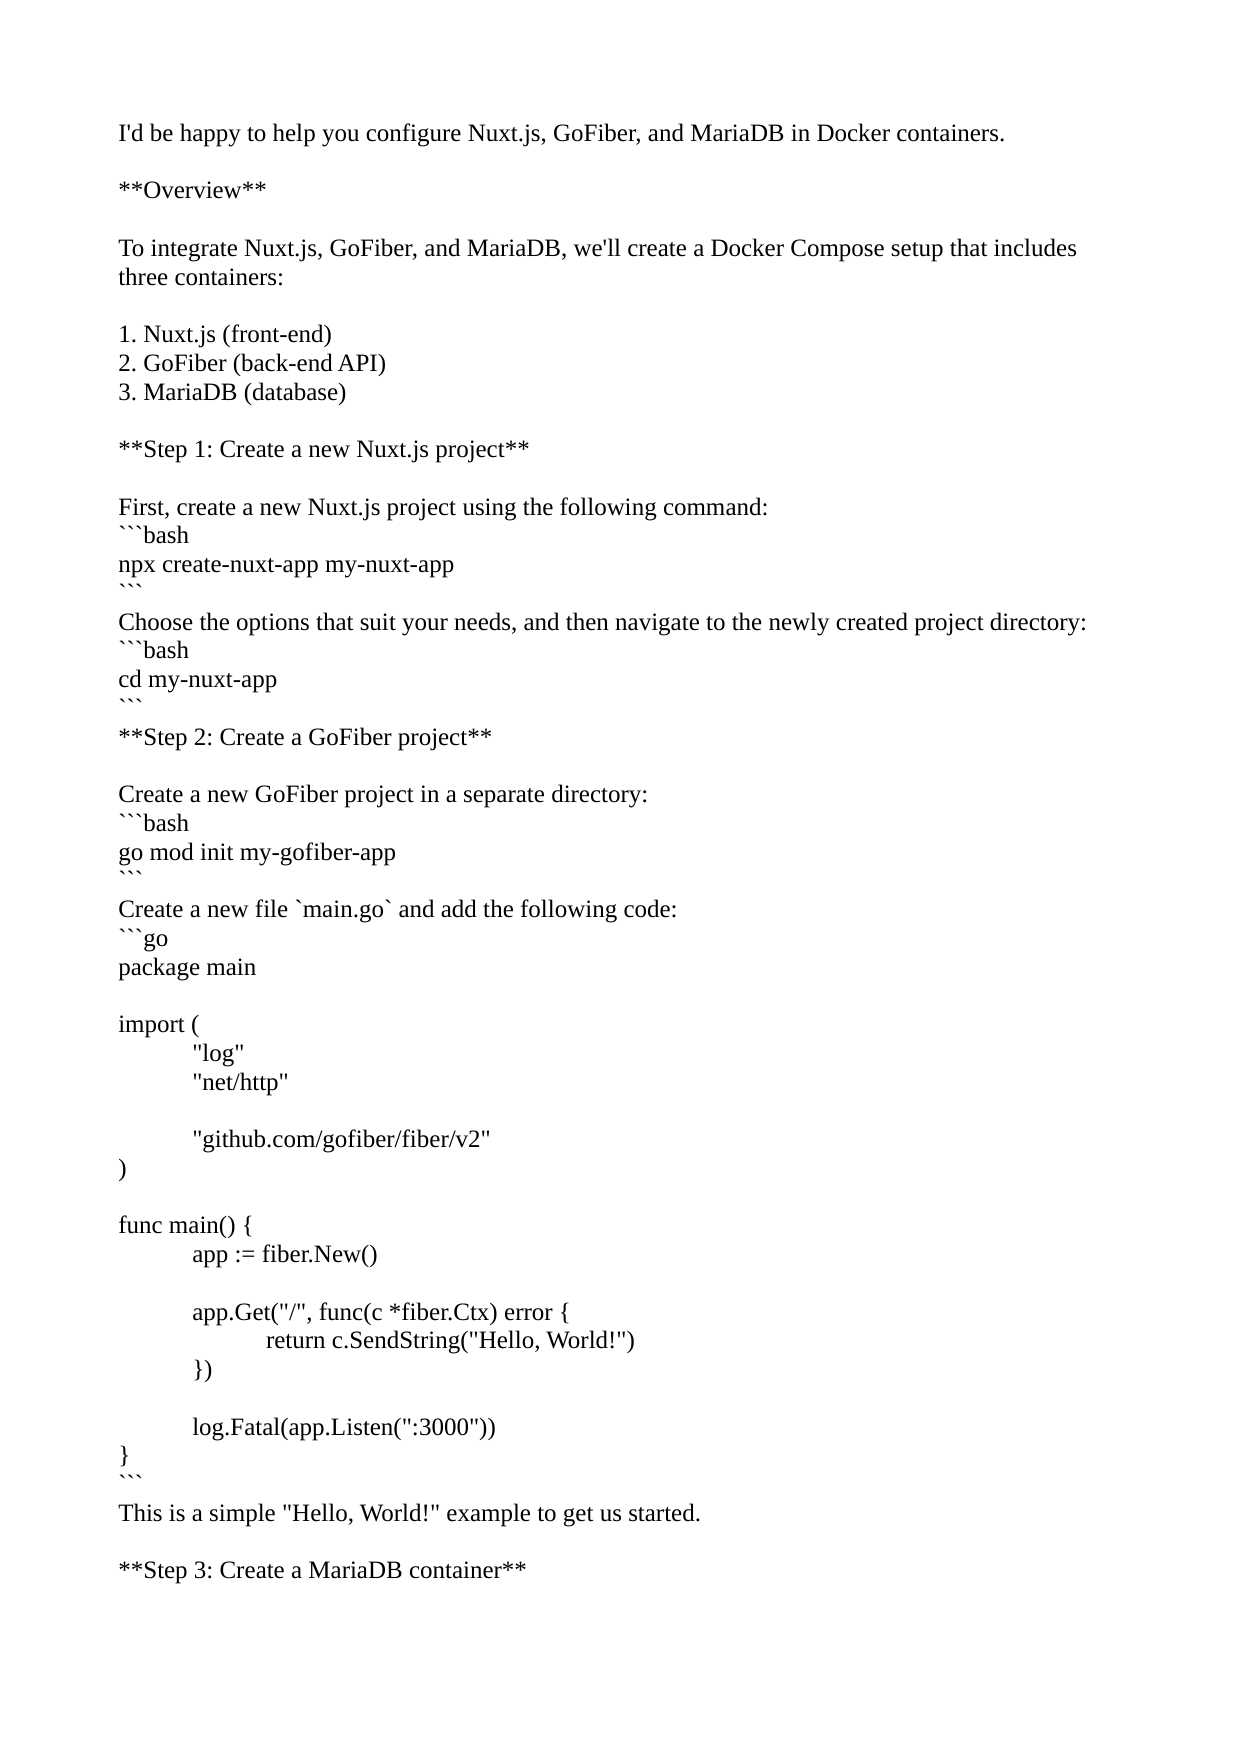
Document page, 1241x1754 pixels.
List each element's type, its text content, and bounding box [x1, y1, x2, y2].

text go mod init my-gofiber-app [118, 837, 1122, 866]
text **Step 3: Create a MariaDB container** [118, 1556, 1122, 1584]
text To integrate Nuxt.js, GoFiber, and MariaDB, we'll create a Docker Compose setup that includes three containers: [118, 233, 1122, 291]
text "net/http" [118, 1067, 1122, 1096]
text app := fiber.New() [118, 1239, 1122, 1268]
text ``` [118, 1469, 1122, 1498]
text 3. MariaDB (database) [118, 377, 1122, 406]
text I'd be happy to help you configure Nuxt.js, GoFiber, and MariaDB in Docker containers. [118, 118, 1122, 147]
text ```go [118, 923, 1122, 952]
text ```bash [118, 521, 1122, 549]
text Create a new file `main.go` and add the following code: [118, 894, 1122, 923]
text Choose the options that suit your needs, and then navigate to the newly created project directory: [118, 607, 1122, 636]
text Create a new GoFiber project in a separate directory: [118, 779, 1122, 808]
text **Step 1: Create a new Nuxt.js project** [118, 434, 1122, 463]
text This is a simple "Hello, World!" example to get us started. [118, 1498, 1122, 1527]
text log.Fatal(app.Listen(":3000")) [118, 1412, 1122, 1441]
text ``` [118, 866, 1122, 894]
text 1. Nuxt.js (front-end) [118, 319, 1122, 348]
text ```bash [118, 808, 1122, 837]
text } [118, 1441, 1122, 1469]
text "log" [118, 1038, 1122, 1067]
text func main() { [118, 1211, 1122, 1239]
text First, create a new Nuxt.js project using the following command: [118, 492, 1122, 521]
text import ( [118, 1009, 1122, 1038]
text **Step 2: Create a GoFiber project** [118, 722, 1122, 751]
text "github.com/gofiber/fiber/v2" [118, 1124, 1122, 1153]
text 2. GoFiber (back-end API) [118, 348, 1122, 377]
text ```bash [118, 636, 1122, 664]
text package main [118, 952, 1122, 981]
text ) [118, 1153, 1122, 1182]
text cd my-nuxt-app [118, 664, 1122, 693]
text }) [118, 1354, 1122, 1383]
text ``` [118, 693, 1122, 722]
text return c.SendString("Hello, World!") [118, 1326, 1122, 1354]
text npx create-nuxt-app my-nuxt-app [118, 549, 1122, 578]
text ``` [118, 578, 1122, 607]
text app.Get("/", func(c *fiber.Ctx) error { [118, 1297, 1122, 1326]
text **Overview** [118, 176, 1122, 204]
